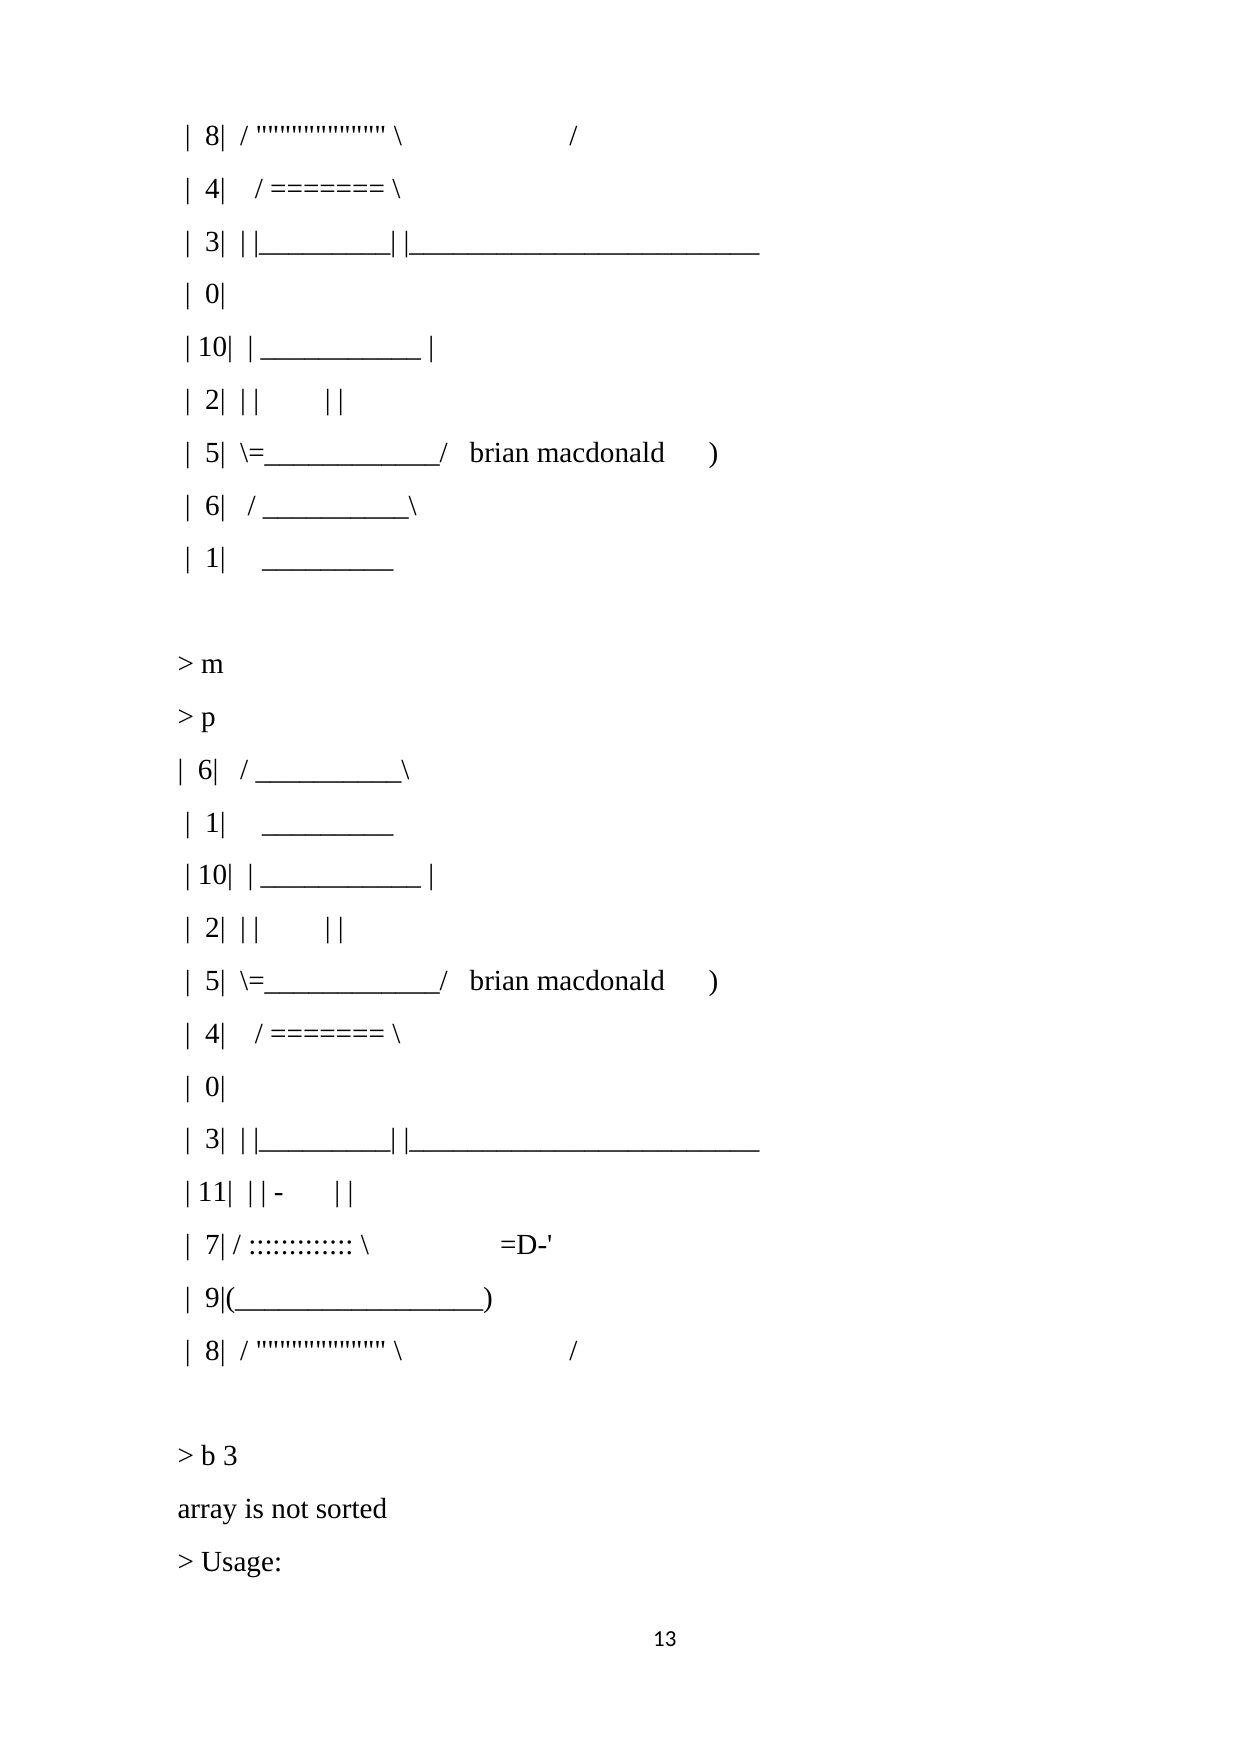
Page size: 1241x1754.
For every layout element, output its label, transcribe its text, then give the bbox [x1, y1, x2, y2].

text > Usage: [177, 1544, 1152, 1578]
text | 3| | |_________| |________________________ [177, 1122, 1152, 1155]
text | 2| | | | | [177, 382, 1152, 416]
text array is not sorted [177, 1491, 1152, 1525]
text | 0| [177, 1069, 1152, 1102]
text | 7| / ::::::::::::: \ =D-' [177, 1227, 1152, 1261]
text | 2| | | | | [177, 910, 1152, 944]
text | 6| / __________\ [177, 752, 1152, 785]
text | 3| | |_________| |________________________ [177, 224, 1152, 257]
text | 4| / ======= \ [177, 171, 1152, 204]
text | 6| / __________\ [177, 488, 1152, 521]
text | 8| / """"""""""" \ / [177, 1333, 1152, 1366]
text | 8| / """"""""""" \ / [177, 118, 1152, 152]
text | 10| | ___________ | [177, 857, 1152, 891]
text > m [177, 646, 1152, 680]
text | 0| [177, 277, 1152, 310]
text | 11| | | - | | [177, 1174, 1152, 1208]
text | 5| \=____________/ brian macdonald ) [177, 963, 1152, 997]
text | 1| _________ [177, 805, 1152, 838]
text | 9|(_________________) [177, 1280, 1152, 1313]
text > p [177, 699, 1152, 733]
text | 10| | ___________ | [177, 329, 1152, 363]
text > b 3 [177, 1438, 1152, 1472]
text | 5| \=____________/ brian macdonald ) [177, 435, 1152, 468]
text | 4| / ======= \ [177, 1016, 1152, 1049]
text | 1| _________ [177, 541, 1152, 574]
